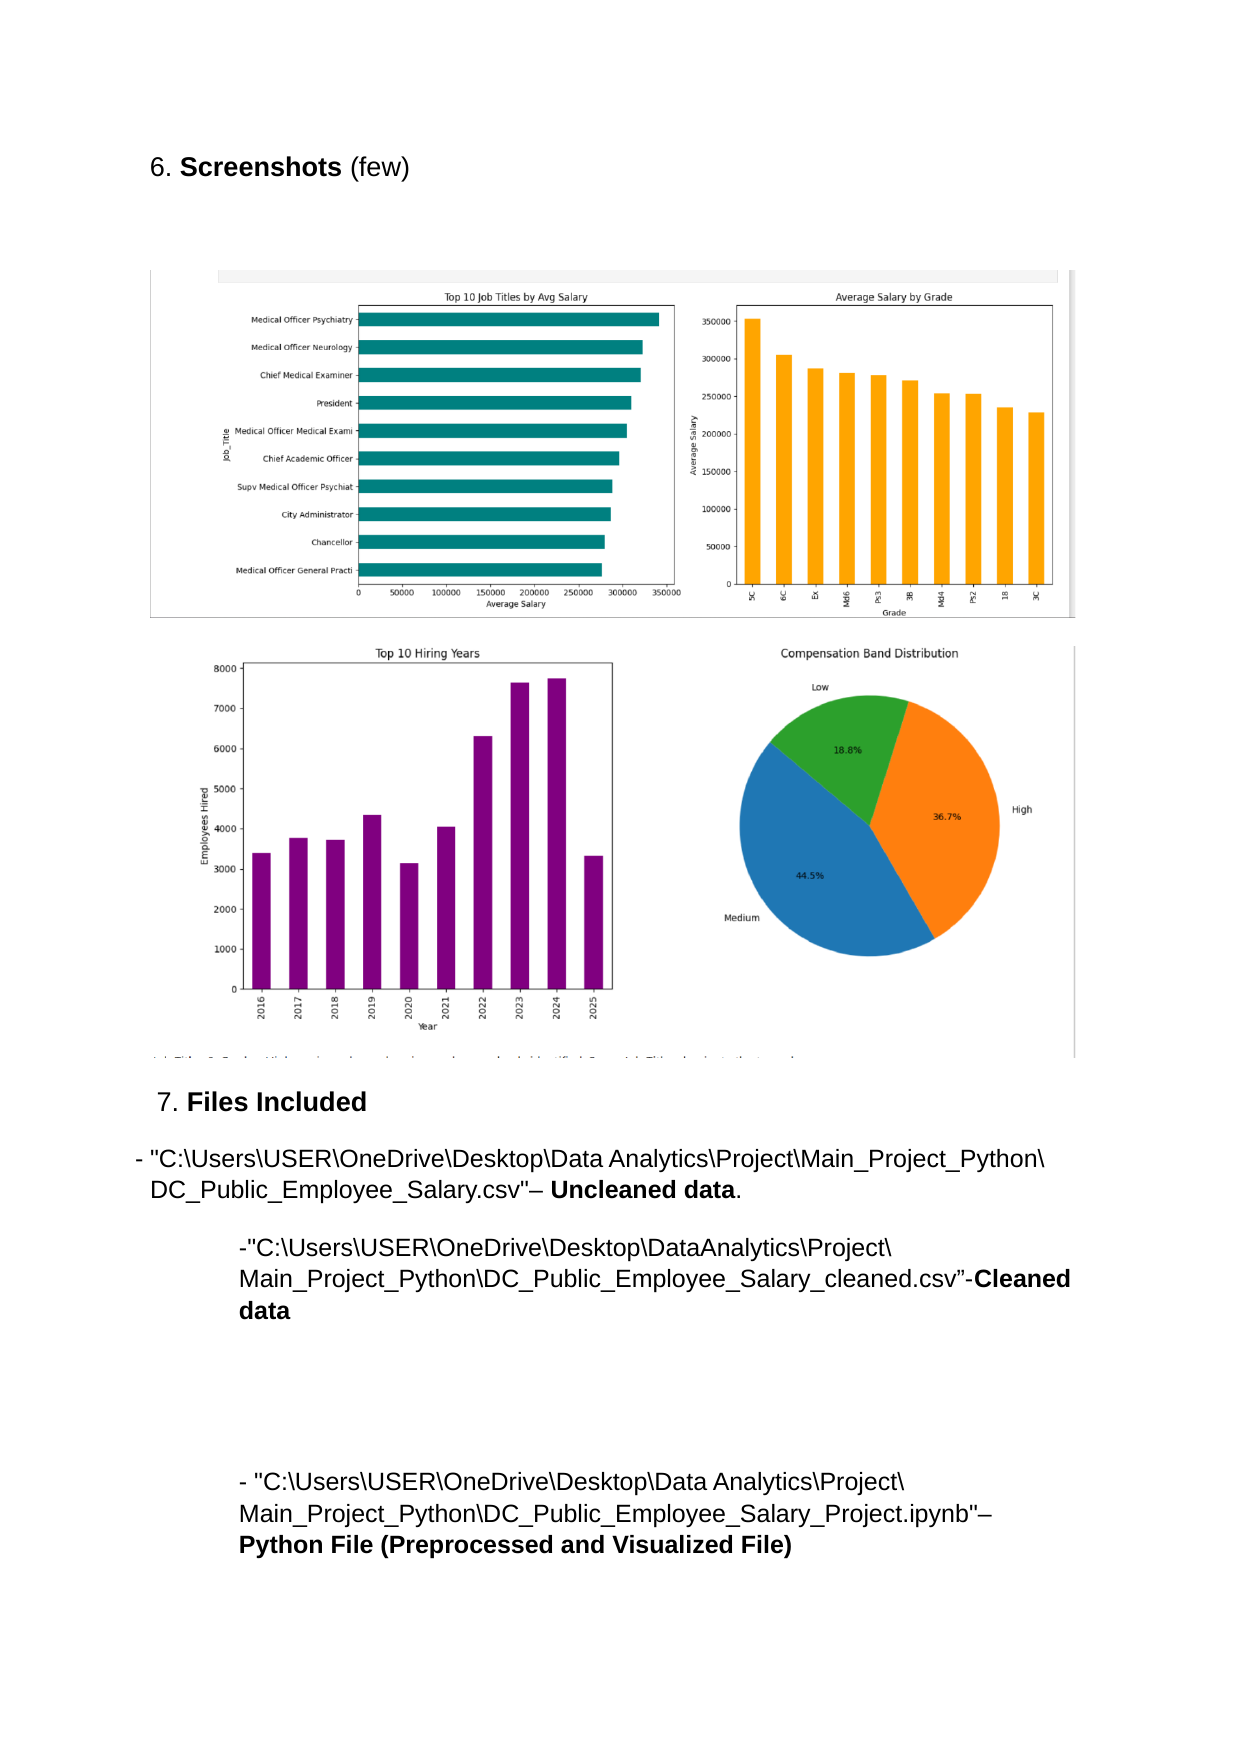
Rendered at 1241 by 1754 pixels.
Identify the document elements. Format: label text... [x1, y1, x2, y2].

list - "C:\Users\USER\OneDrive\Desktop\Data Analytics\Project\Main_Project_Python\DC_Public_Employee_Salary_Project.ipynb"– Python File (Preprocessed and Visualized File) [239, 1467, 1075, 1559]
list -"C:\Users\USER\OneDrive\Desktop\DataAnalytics\Project\Main_Project_Python\DC_Public_Employee_Salary_cleaned.csv”-Cleaned data [239, 1232, 1075, 1324]
text 6. Screenshots (few) [149, 151, 1075, 182]
list "C:\Users\USER\OneDrive\Desktop\Data Analytics\Project\Main_Project_Python\DC_Public_Employee_Salary.csv"– Uncleaned data. [135, 1144, 1075, 1204]
subtitle 7. Files Included [149, 1086, 1075, 1117]
